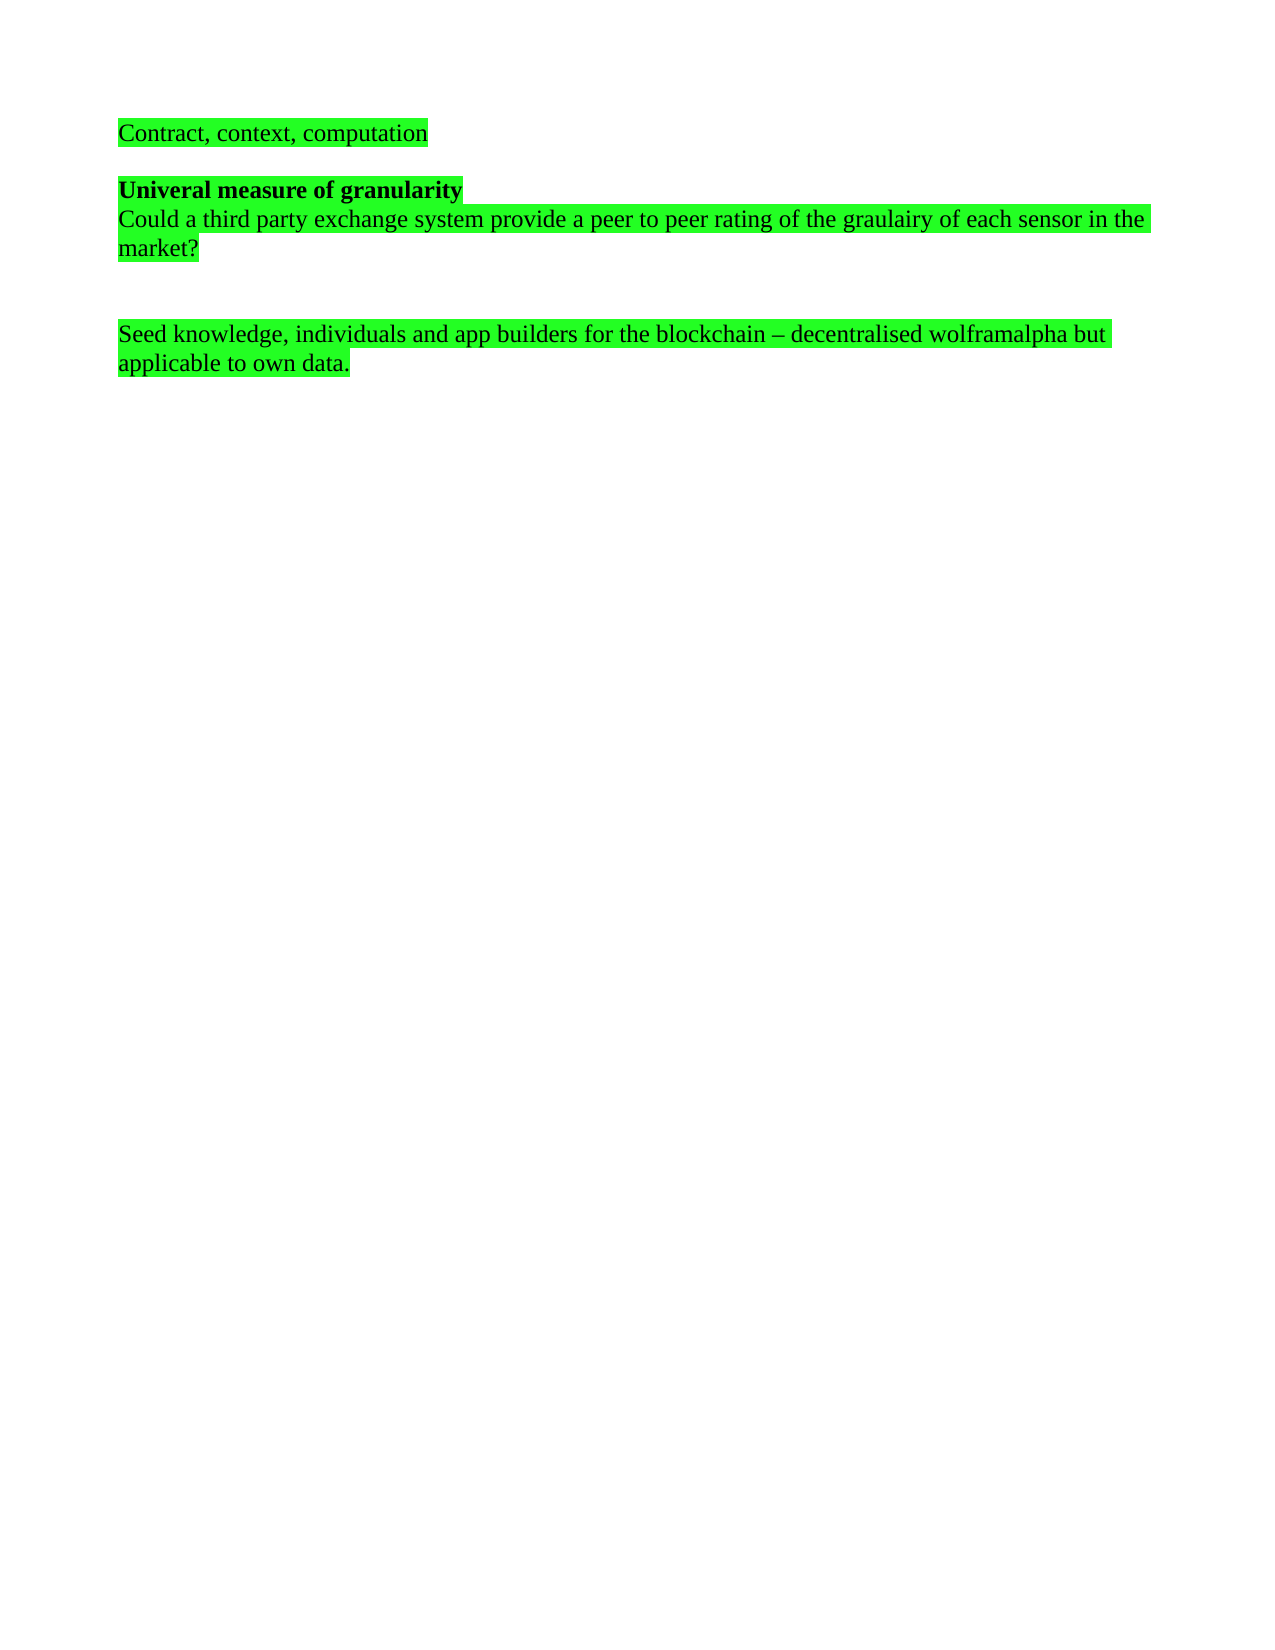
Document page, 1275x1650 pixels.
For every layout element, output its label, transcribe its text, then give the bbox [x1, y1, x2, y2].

text Could a third party exchange system provide a peer to peer rating of the graulairy of each sensor in the market? [118, 204, 1157, 262]
text Univeral measure of granularity [118, 176, 1157, 204]
text Contract, context, computation [118, 118, 1157, 147]
text Seed knowledge, individuals and app builders for the blockchain – decentralised wolframalpha but applicable to own data. [118, 319, 1157, 377]
